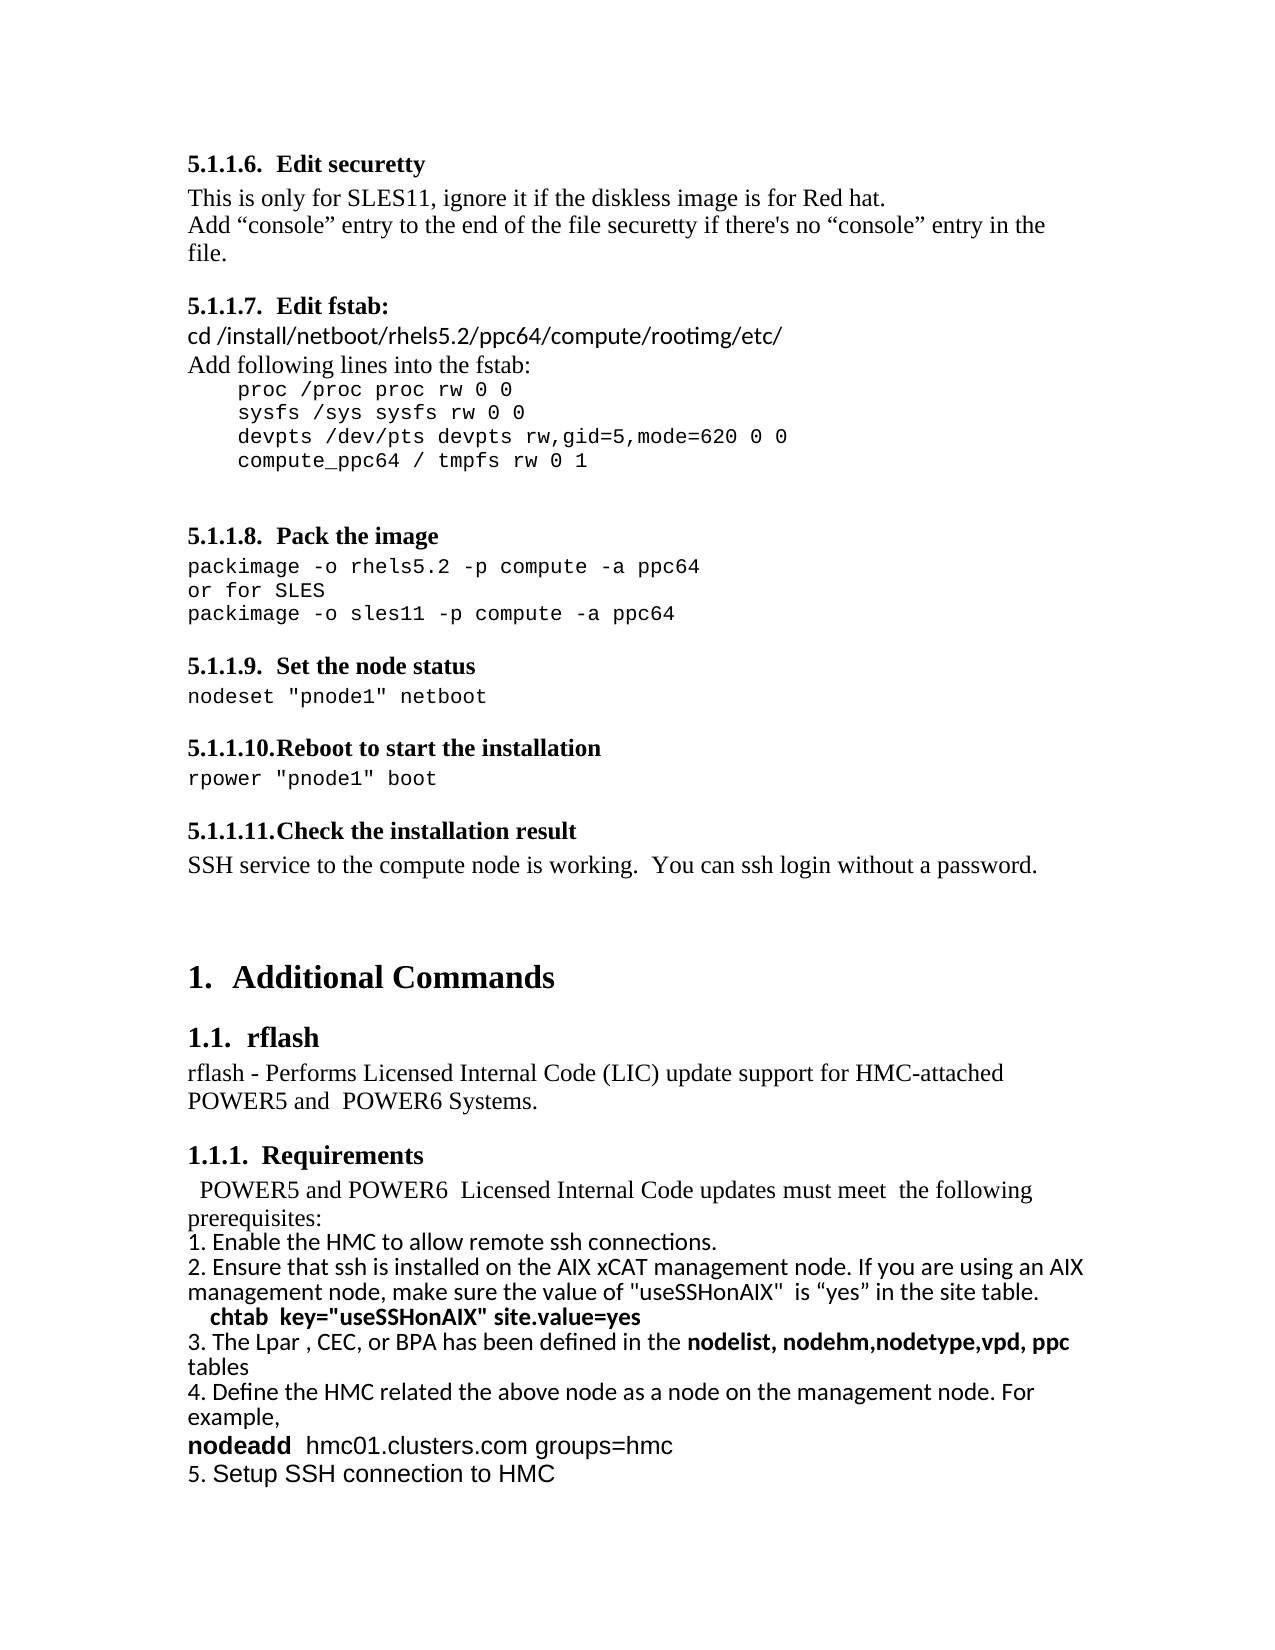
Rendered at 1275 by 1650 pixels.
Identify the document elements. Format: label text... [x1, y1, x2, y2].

list 5. Setup SSH connection to HMC [187, 1459, 1087, 1488]
subtitle Set the node status [187, 652, 1087, 679]
list POWER5 and POWER6 Licensed Internal Code updates must meet the following prerequisites: [187, 1176, 1087, 1232]
text proc /proc proc rw 0 0 [187, 379, 1087, 402]
text rpower "pnode1" boot [187, 768, 1087, 792]
subtitle Pack the image [187, 522, 1087, 550]
text nodeset "pnode1" netboot [187, 686, 1087, 709]
text packimage -o rhels5.2 -p compute -a ppc64 [187, 556, 1087, 579]
subtitle rflash [187, 1021, 1087, 1053]
text This is only for SLES11, ignore it if the diskless image is for Red hat. [187, 184, 1087, 212]
text compute_ppc64 / tmpfs rw 0 1 [187, 450, 1087, 473]
list Define the HMC related the above node as a node on the management node. For example, [187, 1382, 1087, 1432]
subtitle Check the installation result [187, 817, 1087, 845]
text packimage -o sles11 -p compute -a ppc64 [187, 603, 1087, 627]
text devpts /dev/pts devpts rw,gid=5,mode=620 0 0 [187, 426, 1087, 450]
list chtab key="useSSHonAIX" site.value=yes [187, 1307, 1087, 1332]
subtitle Additional Commands [187, 959, 1087, 996]
list SSH service to the compute node is working. You can ssh login without a password. [187, 851, 1087, 879]
subtitle Requirements [187, 1140, 1087, 1170]
subtitle Edit securetty [187, 150, 1087, 178]
list nodeadd hmc01.clusters.com groups=hmc [187, 1432, 1087, 1459]
text Add following lines into the fstab: [187, 351, 1087, 379]
text Add “console” entry to the end of the file securetty if there's no “console” entry in the file. [187, 212, 1087, 267]
text or for SLES [187, 579, 1087, 603]
list Ensure that ssh is installed on the AIX xCAT management node. If you are using an AIX management node, make sure the value of "useSSHonAIX" is “yes” in the site table. [187, 1257, 1087, 1307]
subtitle Edit fstab: [187, 292, 1087, 320]
list The Lpar , CEC, or BPA has been defined in the nodelist, nodehm,nodetype,vpd, ppc tables [187, 1332, 1087, 1382]
list rflash - Performs Licensed Internal Code (LIC) update support for HMC-attached POWER5 and POWER6 Systems. [187, 1059, 1087, 1115]
text sysfs /sys sysfs rw 0 0 [187, 402, 1087, 426]
text cd /install/netboot/rhels5.2/ppc64/compute/rootimg/etc/ [187, 326, 1087, 351]
subtitle Reboot to start the installation [187, 734, 1087, 762]
list Enable the HMC to allow remote ssh connections. [187, 1232, 1087, 1257]
